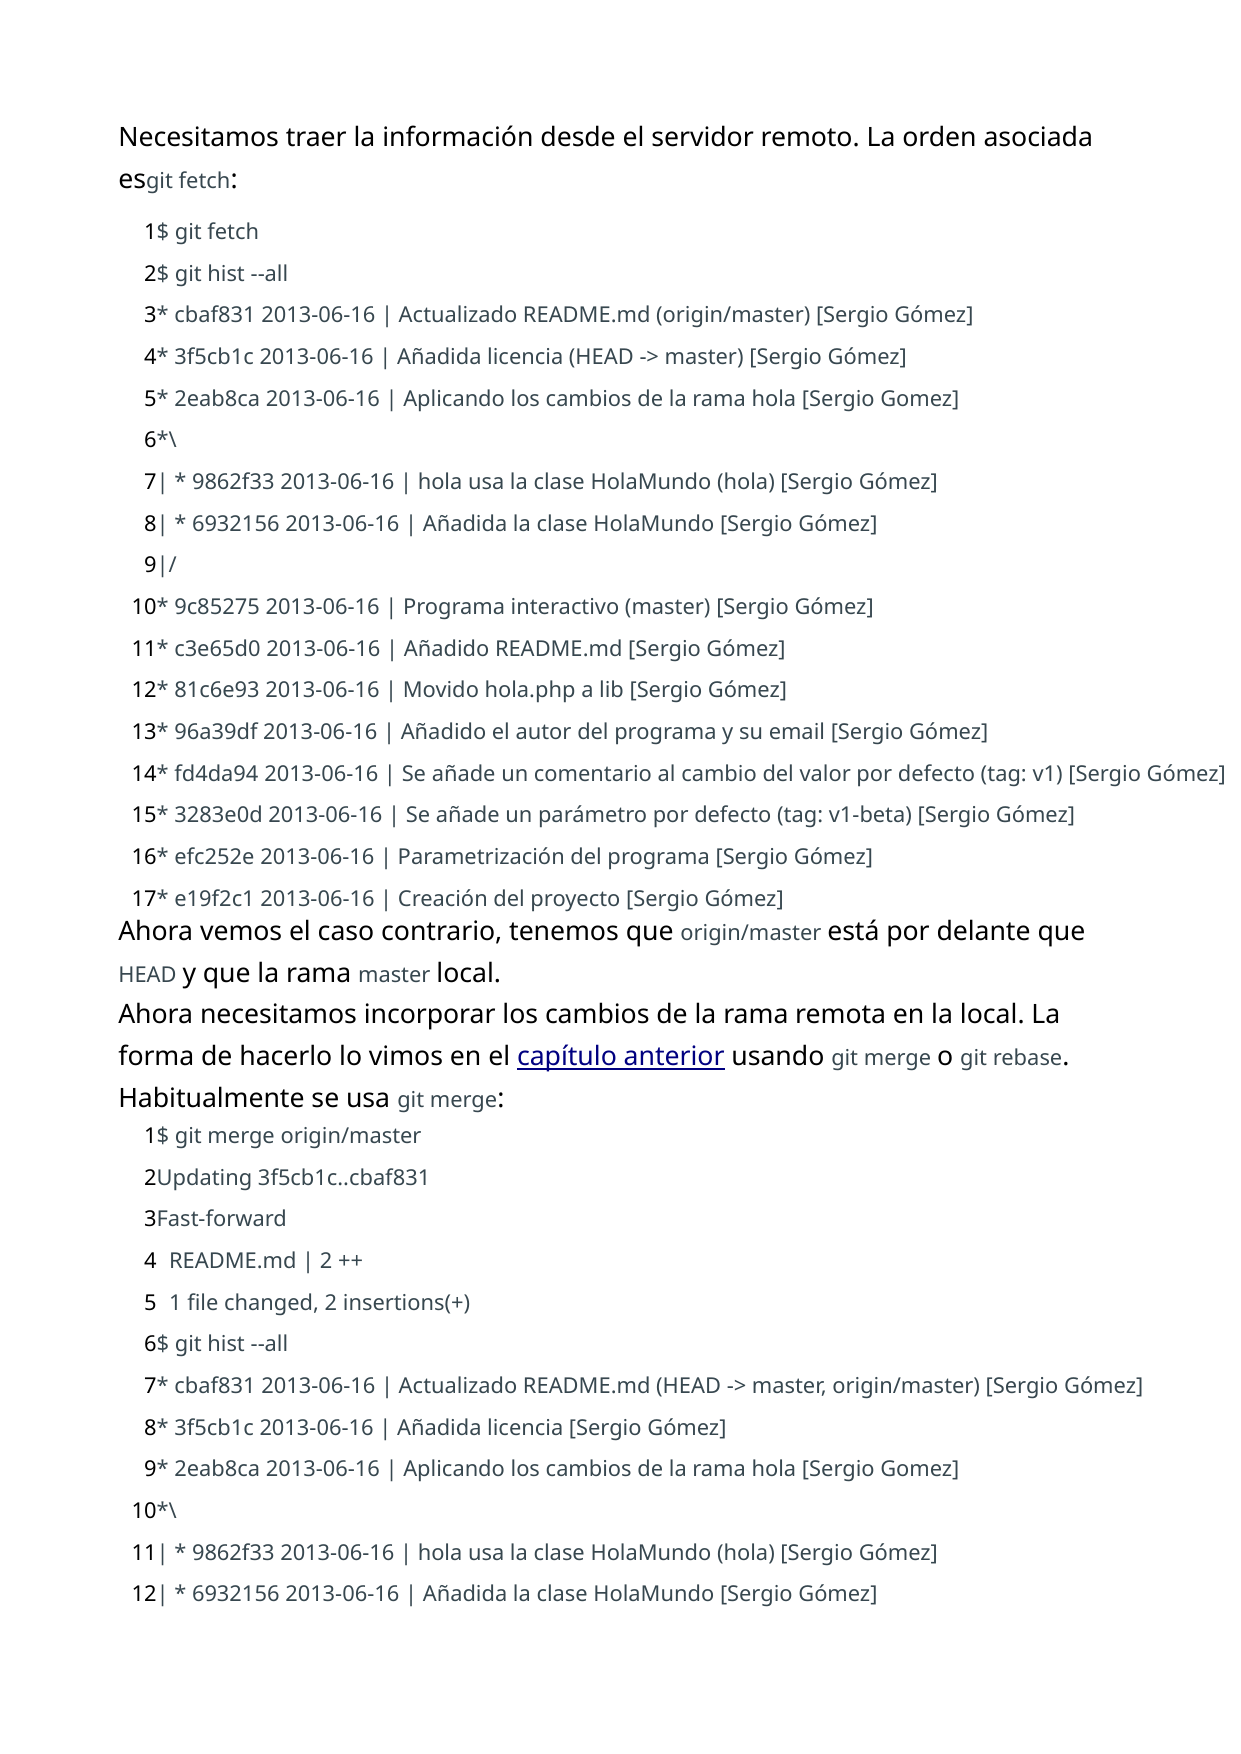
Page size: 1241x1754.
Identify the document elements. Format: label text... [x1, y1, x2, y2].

text Ahora necesitamos incorporar los cambios de la rama remota en la local. La forma de hacerlo lo vimos en el capítulo anterior usando git merge o git rebase. [118, 995, 1122, 1073]
text Habitualmente se usa git merge: [118, 1078, 1122, 1115]
table_header 1 2 3 4 5 6 7 8 9 10 11 12 [118, 1120, 156, 1636]
table_header $ git merge origin/master Updating 3f5cb1c..cbaf831 Fast-forward README.md | 2 ++ 1 file changed, 2 insertions(+) $ git hist --all * cbaf831 2013-06-16 | Actualizado README.md (HEAD -> master, origin/master) [Sergio Gómez] * 3f5cb1c 2013-06-16 | Añadida licencia [Sergio Gómez] * 2eab8ca 2013-06-16 | Aplicando los cambios de la rama hola [Sergio Gomez] *\ | * 9862f33 2013-06-16 | hola usa la clase HolaMundo (hola) [Sergio Gómez] | * 6932156 2013-06-16 | Añadida la clase HolaMundo [Sergio Gómez] [156, 1120, 1240, 1636]
table_header 1 2 3 4 5 6 7 8 9 10 11 12 13 14 15 16 17 [118, 216, 156, 912]
text Ahora vemos el caso contrario, tenemos que origin/master está por delante que HEAD y que la rama master local. [118, 912, 1122, 990]
table_header $ git fetch $ git hist --all * cbaf831 2013-06-16 | Actualizado README.md (origin/master) [Sergio Gómez] * 3f5cb1c 2013-06-16 | Añadida licencia (HEAD -> master) [Sergio Gómez] * 2eab8ca 2013-06-16 | Aplicando los cambios de la rama hola [Sergio Gomez] *\ | * 9862f33 2013-06-16 | hola usa la clase HolaMundo (hola) [Sergio Gómez] | * 6932156 2013-06-16 | Añadida la clase HolaMundo [Sergio Gómez] |/ * 9c85275 2013-06-16 | Programa interactivo (master) [Sergio Gómez] * c3e65d0 2013-06-16 | Añadido README.md [Sergio Gómez] * 81c6e93 2013-06-16 | Movido hola.php a lib [Sergio Gómez] * 96a39df 2013-06-16 | Añadido el autor del programa y su email [Sergio Gómez] * fd4da94 2013-06-16 | Se añade un comentario al cambio del valor por defecto (tag: v1) [Sergio Gómez] * 3283e0d 2013-06-16 | Se añade un parámetro por defecto (tag: v1-beta) [Sergio Gómez] * efc252e 2013-06-16 | Parametrización del programa [Sergio Gómez] * e19f2c1 2013-06-16 | Creación del proyecto [Sergio Gómez] [156, 216, 1240, 912]
text Necesitamos traer la información desde el servidor remoto. La orden asociada esgit fetch: [118, 118, 1122, 196]
